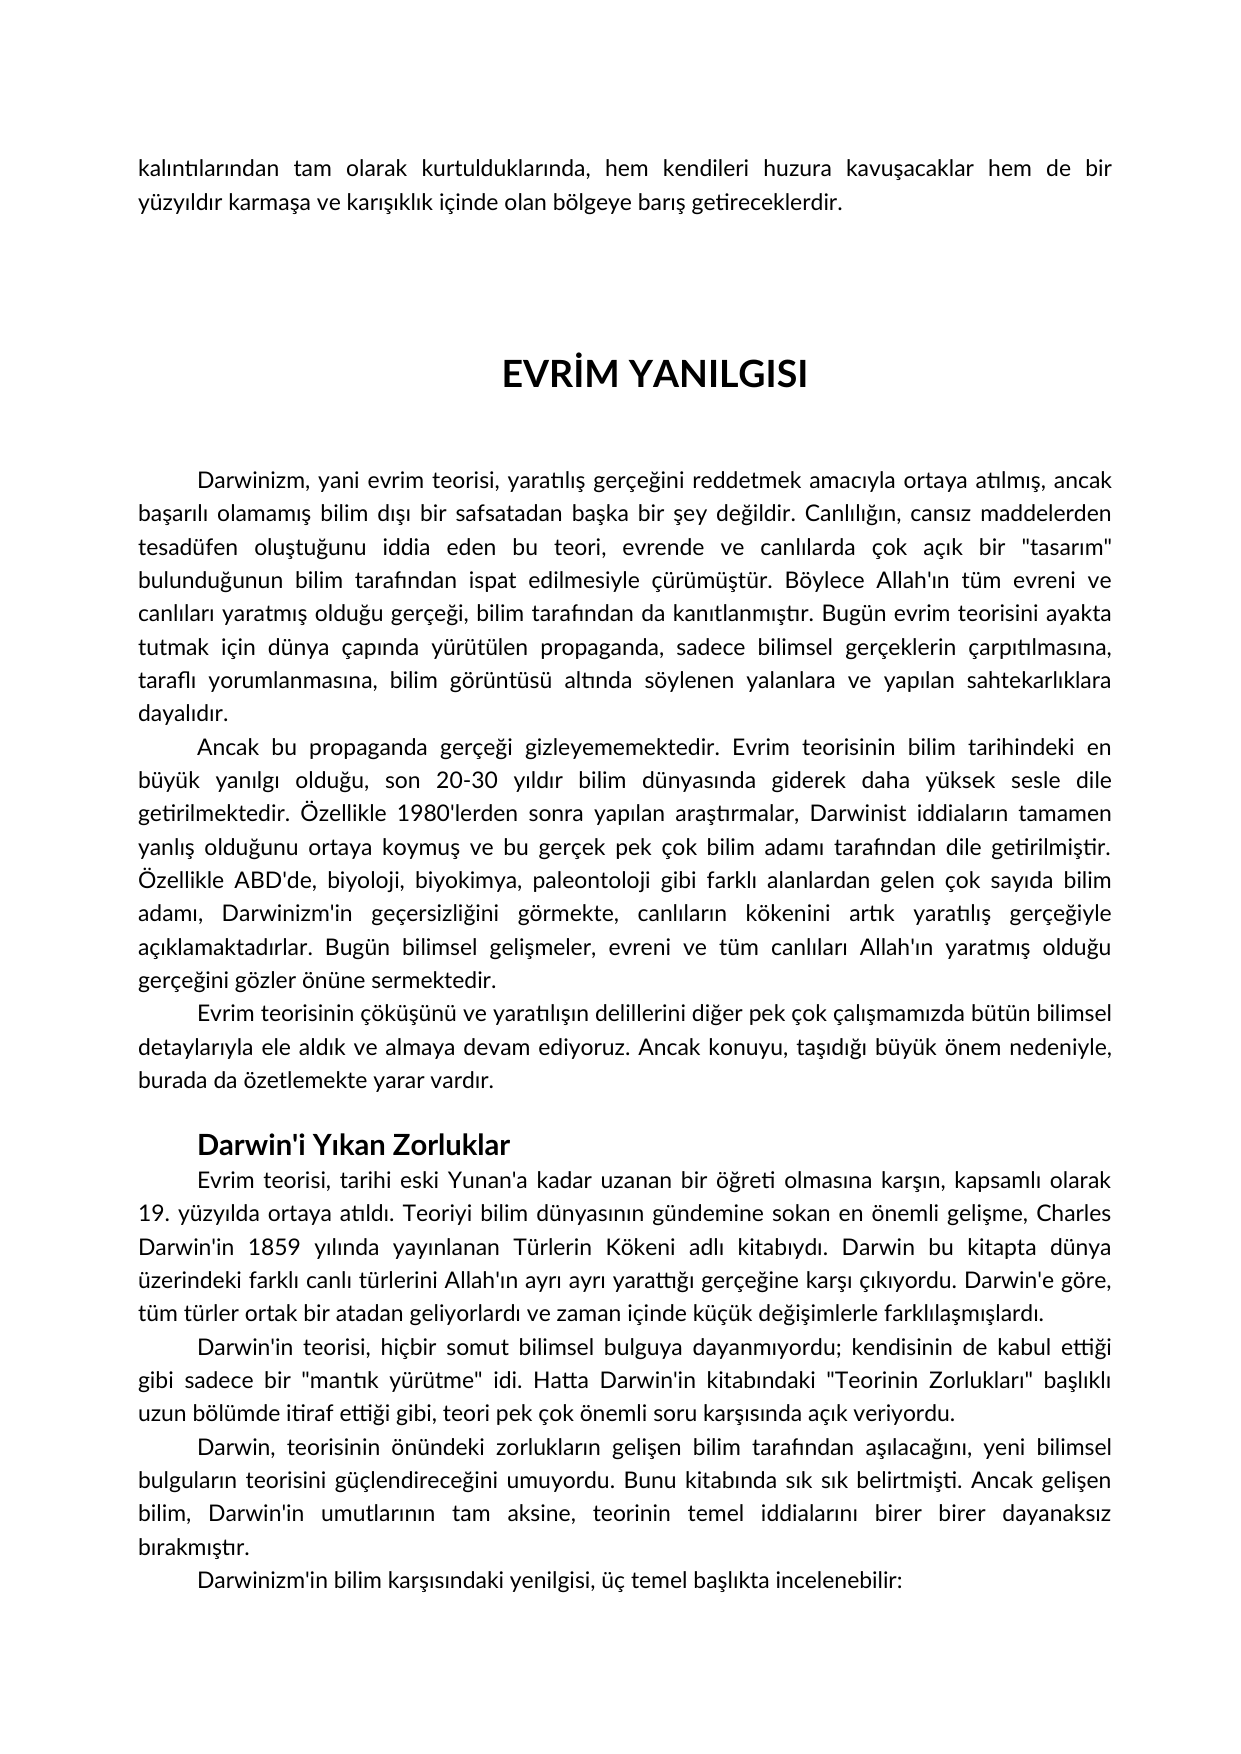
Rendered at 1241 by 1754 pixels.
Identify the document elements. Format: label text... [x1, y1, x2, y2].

text EVRİM YANILGISI [138, 350, 1113, 395]
text Darwin'i Yıkan Zorluklar [138, 1128, 1113, 1162]
text Darwin, teorisinin önündeki zorlukların gelişen bilim tarafından aşılacağını, yeni bilimsel bulguların teorisini güçlendireceğini umuyordu. Bunu kitabında sık sık belirtmişti. Ancak gelişen bilim, Darwin'in umutlarının tam aksine, teorinin temel iddialarını birer birer dayanaksız bırakmıştır. [138, 1428, 1113, 1562]
text Evrim teorisi, tarihi eski Yunan'a kadar uzanan bir öğreti olmasına karşın, kapsamlı olarak 19. yüzyılda ortaya atıldı. Teoriyi bilim dünyasının gündemine sokan en önemli gelişme, Charles Darwin'in 1859 yılında yayınlanan Türlerin Kökeni adlı kitabıydı. Darwin bu kitapta dünya üzerindeki farklı canlı türlerini Allah'ın ayrı ayrı yarattığı gerçeğine karşı çıkıyordu. Darwin'e göre, tüm türler ortak bir atadan geliyorlardı ve zaman içinde küçük değişimlerle farklılaşmışlardı. [138, 1162, 1113, 1328]
text Ancak bu propaganda gerçeği gizleyememektedir. Evrim teorisinin bilim tarihindeki en büyük yanılgı olduğu, son 20-30 yıldır bilim dünyasında giderek daha yüksek sesle dile getirilmektedir. Özellikle 1980'lerden sonra yapılan araştırmalar, Darwinist iddiaların tamamen yanlış olduğunu ortaya koymuş ve bu gerçek pek çok bilim adamı tarafından dile getirilmiştir. Özellikle ABD'de, biyoloji, biyokimya, paleontoloji gibi farklı alanlardan gelen çok sayıda bilim adamı, Darwinizm'in geçersizliğini görmekte, canlıların kökenini artık yaratılış gerçeğiyle açıklamaktadırlar. Bugün bilimsel gelişmeler, evreni ve tüm canlıları Allah'ın yaratmış olduğu gerçeğini gözler önüne sermektedir. [138, 728, 1113, 995]
text Darwin'in teorisi, hiçbir somut bilimsel bulguya dayanmıyordu; kendisinin de kabul ettiği gibi sadece bir "mantık yürütme" idi. Hatta Darwin'in kitabındaki "Teorinin Zorlukları" başlıklı uzun bölümde itiraf ettiği gibi, teori pek çok önemli soru karşısında açık veriyordu. [138, 1328, 1113, 1428]
text Evrim teorisinin çöküşünü ve yaratılışın delillerini diğer pek çok çalışmamızda bütün bilimsel detaylarıyla ele aldık ve almaya devam ediyoruz. Ancak konuyu, taşıdığı büyük önem nedeniyle, burada da özetlemekte yarar vardır. [138, 995, 1113, 1095]
text Darwinizm'in bilim karşısındaki yenilgisi, üç temel başlıkta incelenebilir: [138, 1562, 1113, 1595]
text kalıntılarından tam olarak kurtulduklarında, hem kendileri huzura kavuşacaklar hem de bir yüzyıldır karmaşa ve karışıklık içinde olan bölgeye barış getireceklerdir. [138, 150, 1113, 217]
text Darwinizm, yani evrim teorisi, yaratılış gerçeğini reddetmek amacıyla ortaya atılmış, ancak başarılı olamamış bilim dışı bir safsatadan başka bir şey değildir. Canlılığın, cansız maddelerden tesadüfen oluştuğunu iddia eden bu teori, evrende ve canlılarda çok açık bir "tasarım" bulunduğunun bilim tarafından ispat edilmesiyle çürümüştür. Böylece Allah'ın tüm evreni ve canlıları yaratmış olduğu gerçeği, bilim tarafından da kanıtlanmıştır. Bugün evrim teorisini ayakta tutmak için dünya çapında yürütülen propaganda, sadece bilimsel gerçeklerin çarpıtılmasına, taraflı yorumlanmasına, bilim görüntüsü altında söylenen yalanlara ve yapılan sahtekarlıklara dayalıdır. [138, 462, 1113, 728]
